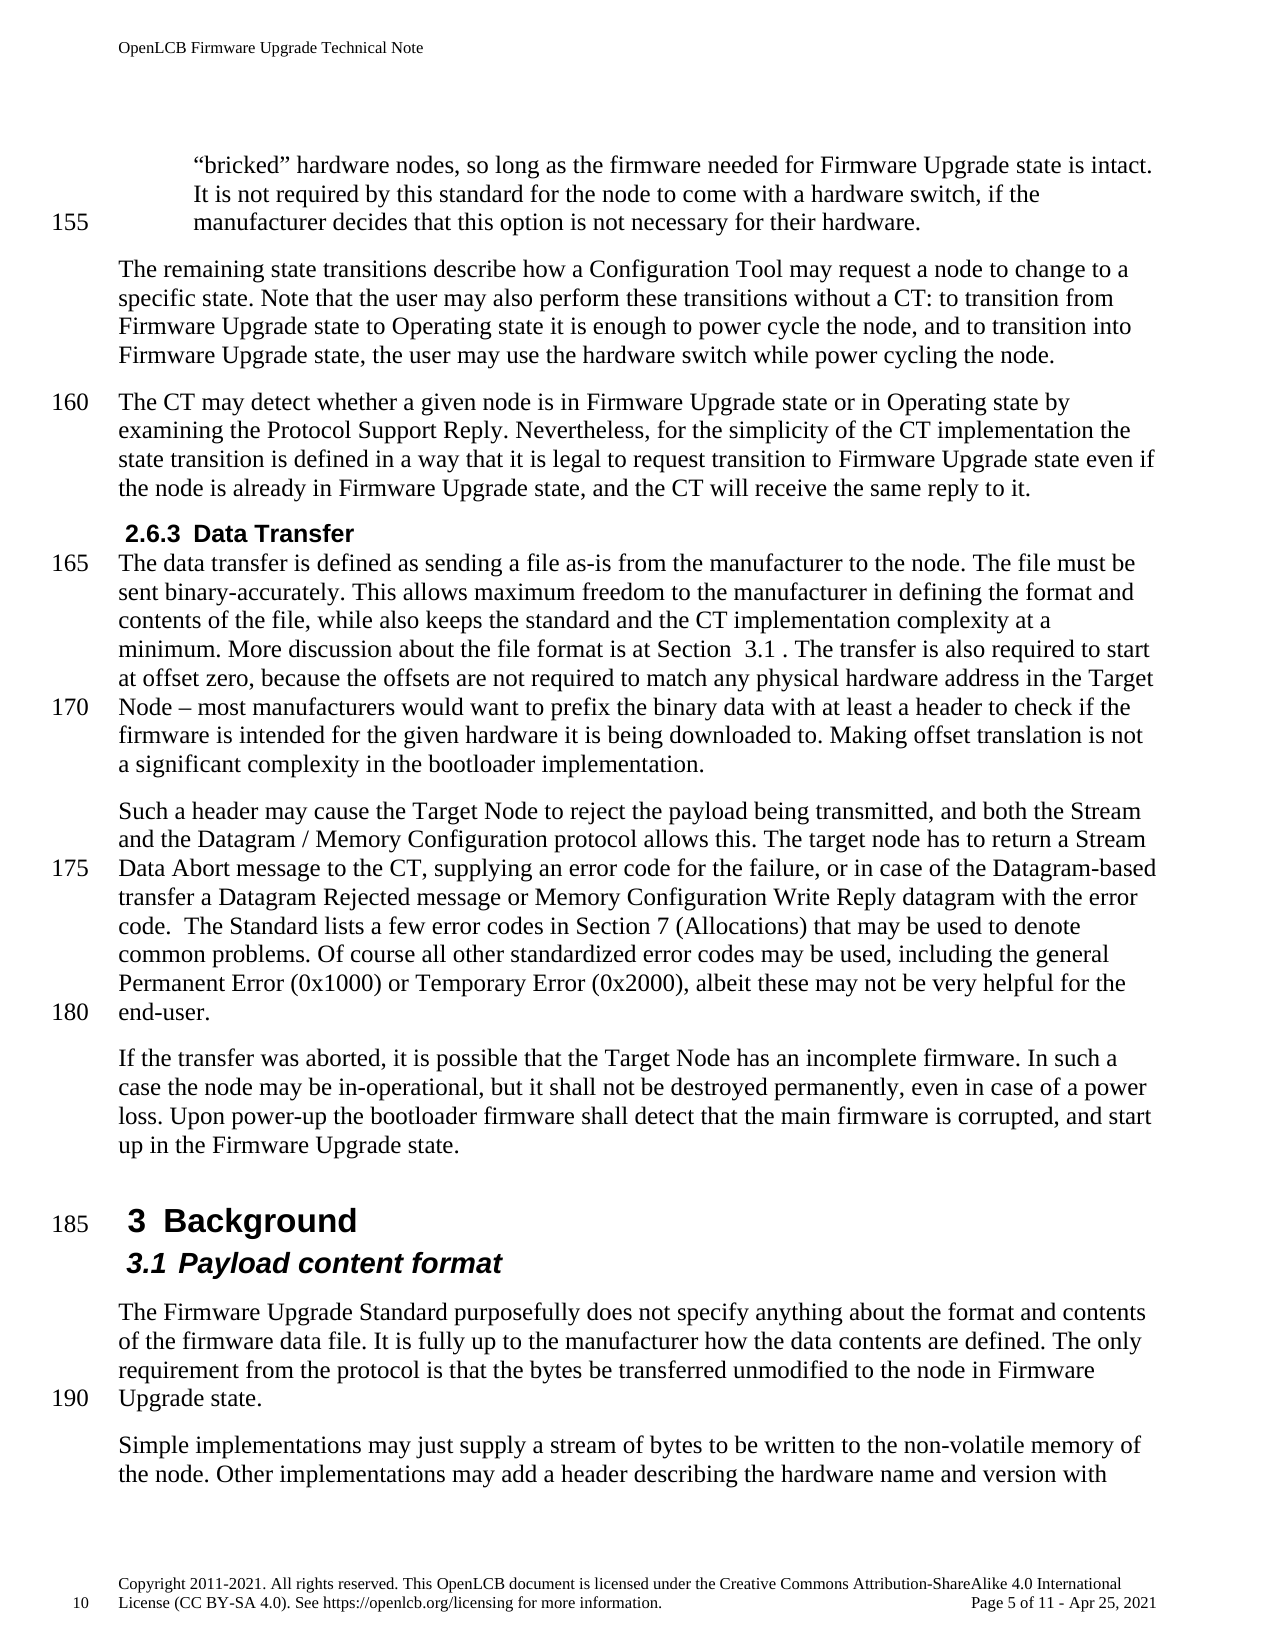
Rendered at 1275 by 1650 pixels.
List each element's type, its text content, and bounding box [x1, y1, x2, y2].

subtitle Data Transfer [118, 519, 1157, 548]
text Such a header may cause the Target Node to reject the payload being transmitted, and both the Stream and the Datagram / Memory Configuration protocol allows this. The target node has to return a Stream Data Abort message to the CT, supplying an error code for the failure, or in case of the Datagram-based transfer a Datagram Rejected message or Memory Configuration Write Reply datagram with the error code. The Standard lists a few error codes in Section 7 (Allocations) that may be used to denote common problems. Of course all other standardized error codes may be used, including the general Permanent Error (0x1000) or Temporary Error (0x2000), albeit these may not be very helpful for the end-user. [118, 796, 1157, 1026]
subtitle Background [118, 1201, 1157, 1240]
text The CT may detect whether a given node is in Firmware Upgrade state or in Operating state by examining the Protocol Support Reply. Nevertheless, for the simplicity of the CT implementation the state transition is defined in a way that it is legal to request transition to Firmware Upgrade state even if the node is already in Firmware Upgrade state, and the CT will receive the same reply to it. [118, 387, 1157, 502]
text If the transfer was aborted, it is possible that the Target Node has an incomplete firmware. In such a case the node may be in-operational, but it shall not be destroyed permanently, even in case of a power loss. Upon power-up the bootloader firmware shall detect that the main firmware is corrupted, and start up in the Firmware Upgrade state. [118, 1043, 1157, 1158]
text The remaining state transitions describe how a Configuration Tool may request a node to change to a specific state. Note that the user may also perform these transitions without a CT: to transition from Firmware Upgrade state to Operating state it is enough to power cycle the node, and to transition into Firmware Upgrade state, the user may use the hardware switch while power cycling the node. [118, 254, 1157, 369]
text Simple implementations may just supply a stream of bytes to be written to the non-volatile memory of the node. Other implementations may add a header describing the hardware name and version with [118, 1430, 1157, 1487]
subtitle Payload content format [118, 1246, 1157, 1279]
text The data transfer is defined as sending a file as-is from the manufacturer to the node. The file must be sent binary-accurately. This allows maximum freedom to the manufacturer in defining the format and contents of the file, while also keeps the standard and the CT implementation complexity at a minimum. More discussion about the file format is at Section 3.1. The transfer is also required to start at offset zero, because the offsets are not required to match any physical hardware address in the Target Node – most manufacturers would want to prefix the binary data with at least a header to check if the firmware is intended for the given hardware it is being downloaded to. Making offset translation is not a significant complexity in the bootloader implementation. [118, 548, 1157, 778]
text The Firmware Upgrade Standard purposefully does not specify anything about the format and contents of the firmware data file. It is fully up to the manufacturer how the data contents are defined. The only requirement from the protocol is that the bytes be transferred unmodified to the node in Firmware Upgrade state. [118, 1297, 1157, 1412]
list “bricked” hardware nodes, so long as the firmware needed for Firmware Upgrade state is intact. It is not required by this standard for the node to come with a hardware switch, if the manufacturer decides that this option is not necessary for their hardware. [156, 150, 1157, 236]
